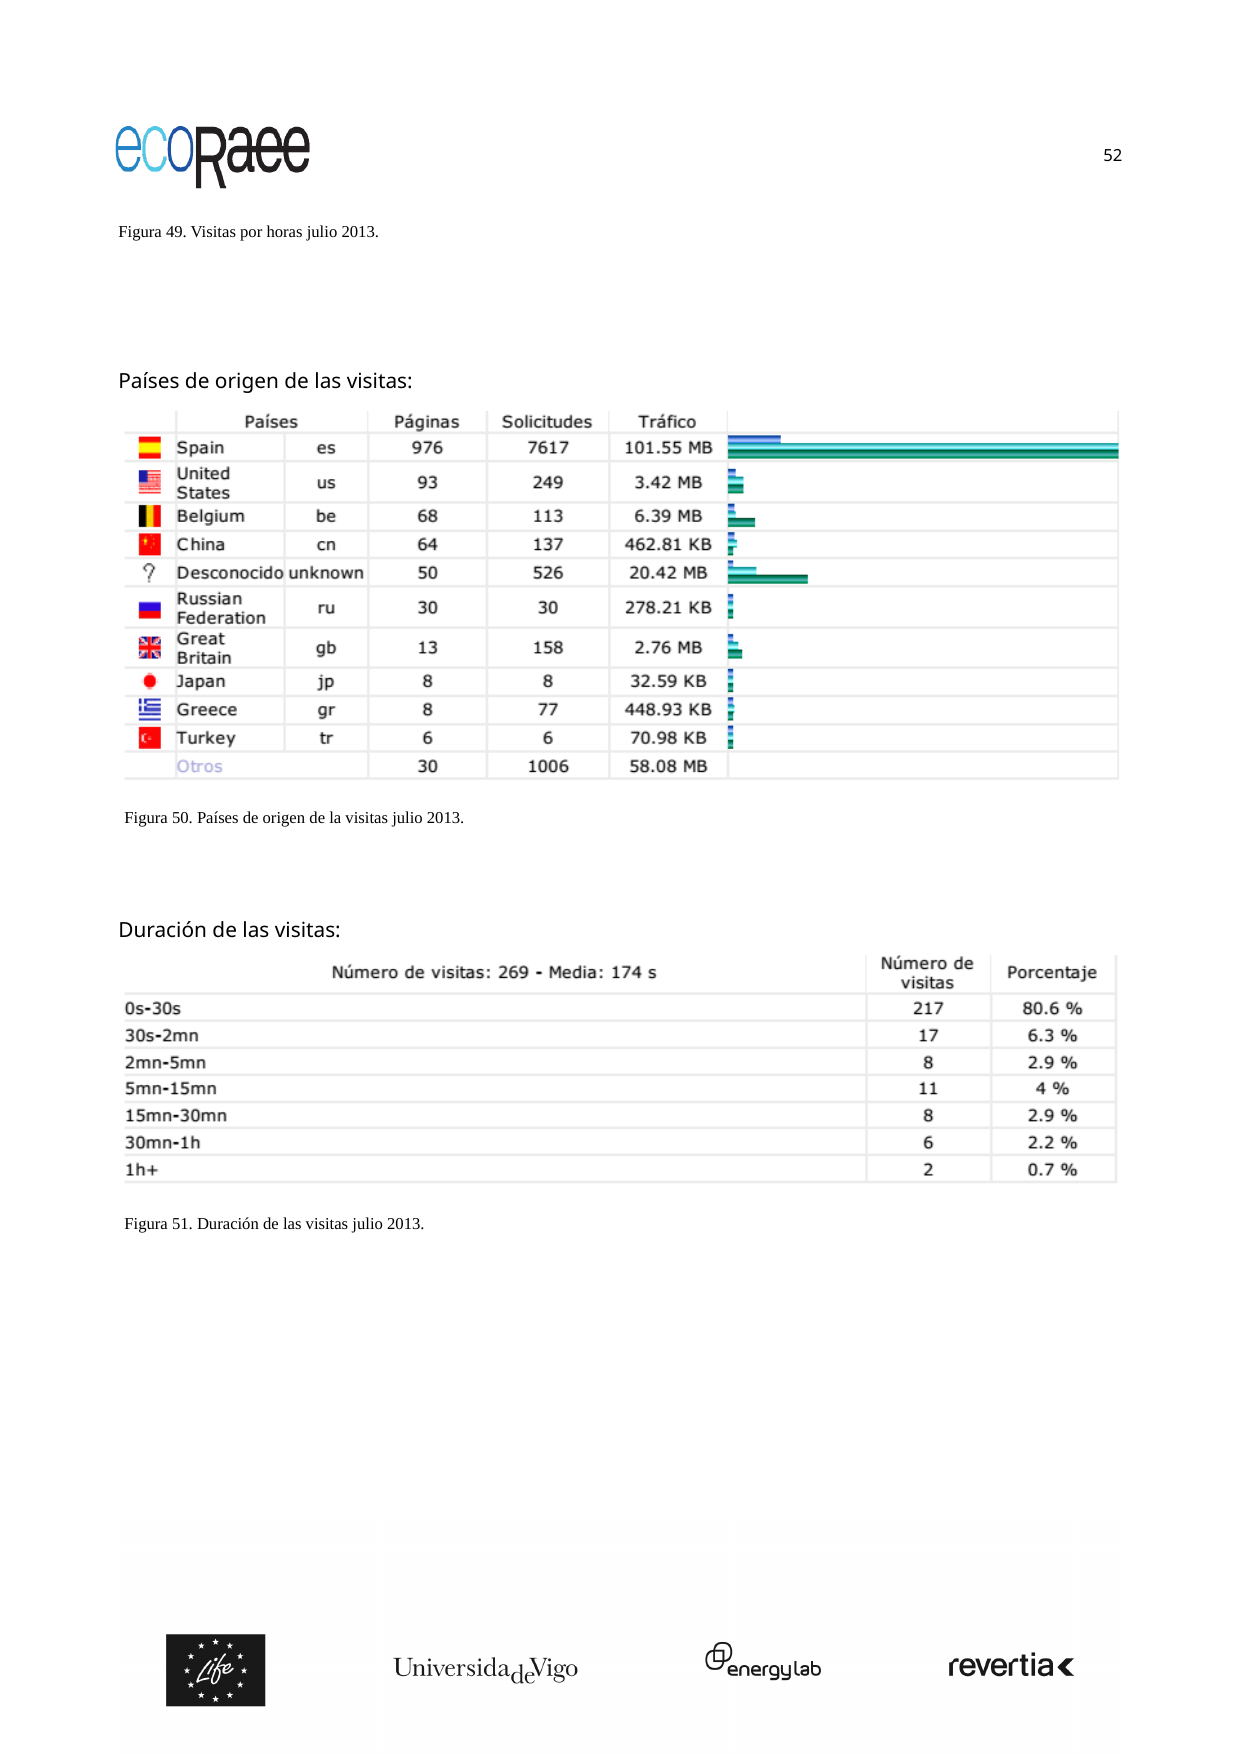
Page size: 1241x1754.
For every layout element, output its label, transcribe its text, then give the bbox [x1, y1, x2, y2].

picture [121, 955, 1120, 1195]
picture [118, 1514, 1123, 1754]
text Figura 49. Visitas por horas julio 2013. [118, 221, 1122, 241]
picture [121, 411, 1120, 789]
text Figura 51. Duración de las visitas julio 2013. [124, 1213, 1122, 1233]
picture [114, 124, 311, 190]
text Figura 50. Países de origen de la visitas julio 2013. [124, 808, 1122, 827]
text Duración de las visitas: [118, 915, 1122, 943]
text Países de origen de las visitas: [118, 366, 1122, 395]
